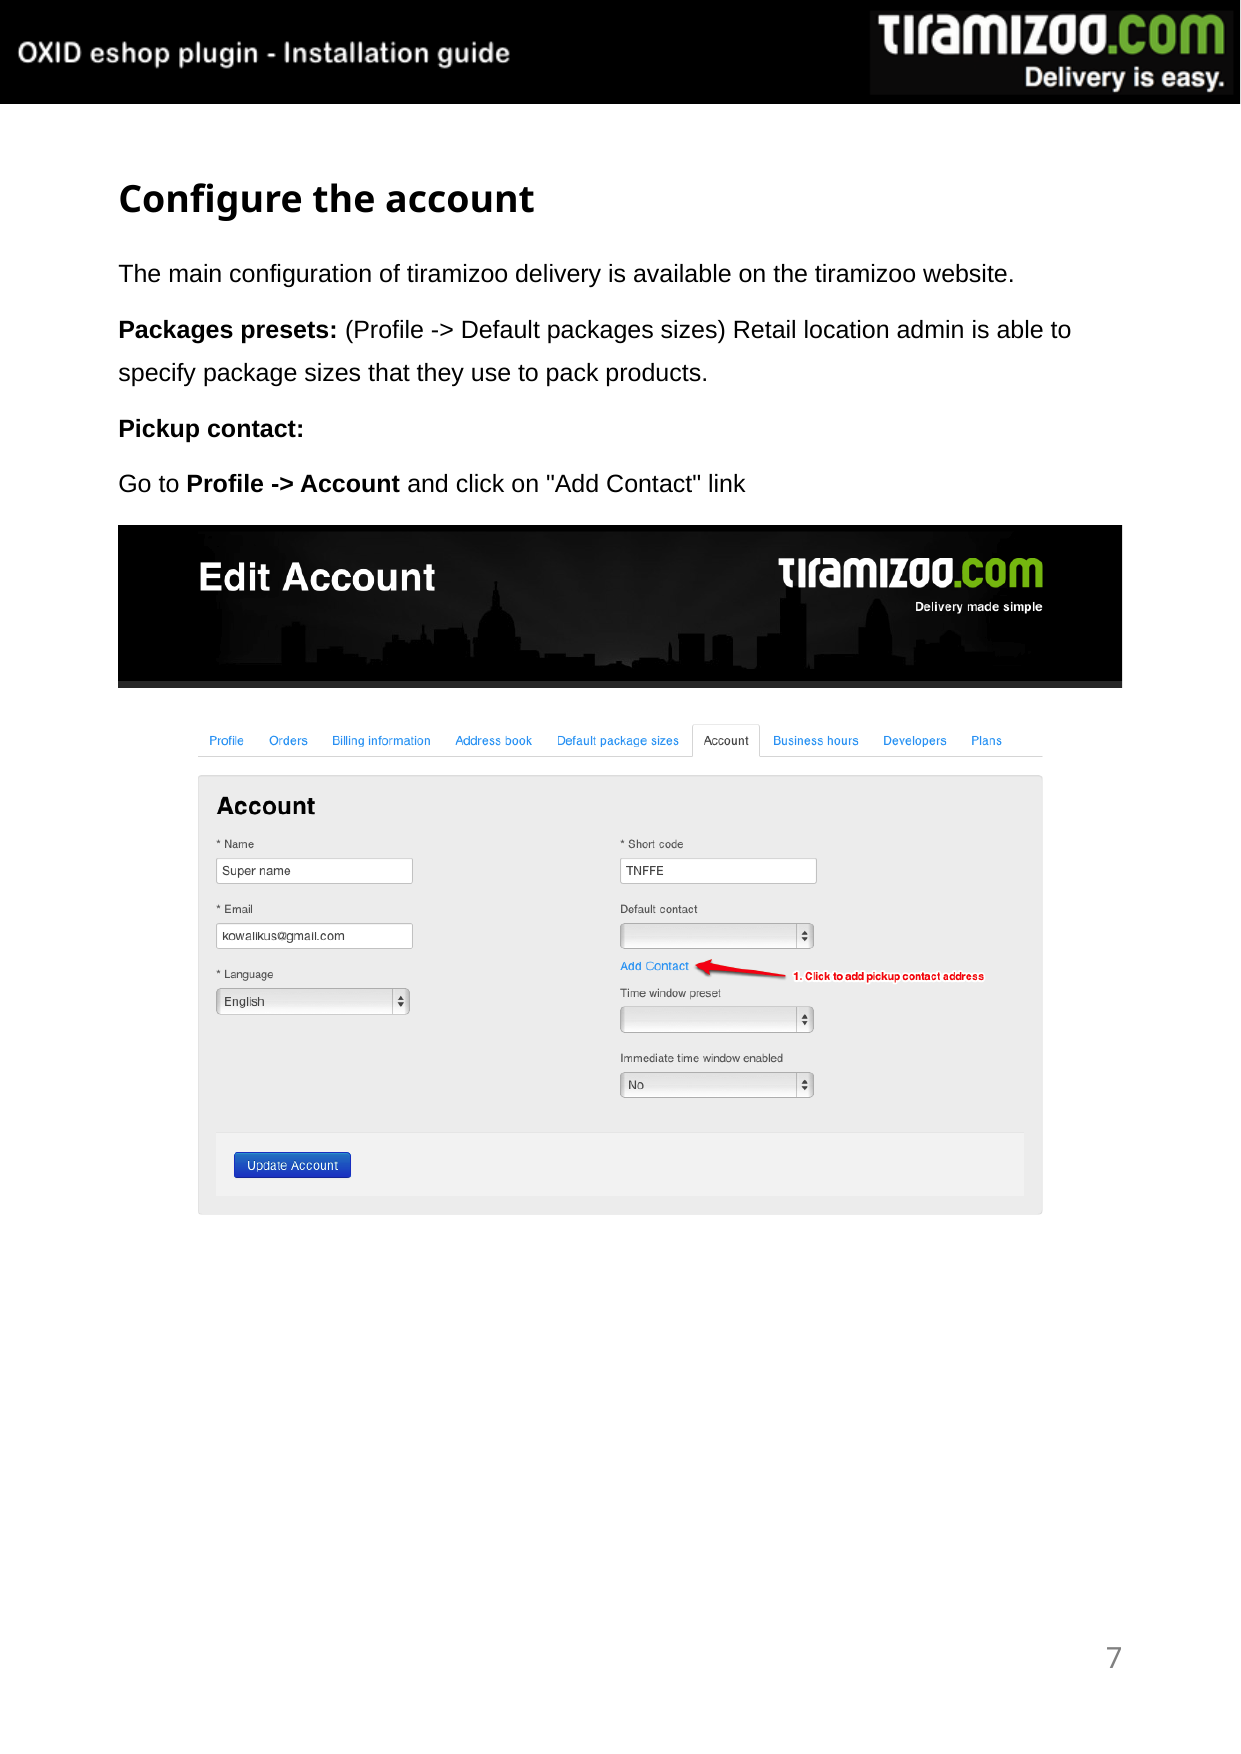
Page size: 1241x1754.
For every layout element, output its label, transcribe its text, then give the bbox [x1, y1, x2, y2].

subtitle Configure the account [118, 172, 1122, 223]
list Pickup contact: [118, 414, 1122, 442]
list Go to Profile -> Account and click on "Add Contact" link [118, 469, 1122, 498]
list Packages presets: (Profile -> Default packages sizes) Retail location admin is able to specify package sizes that they use to pack products. [118, 315, 1122, 387]
picture [0, 0, 1241, 104]
picture [118, 525, 1123, 1222]
text The main configuration of tiramizoo delivery is available on the tiramizoo website. [118, 259, 1122, 288]
